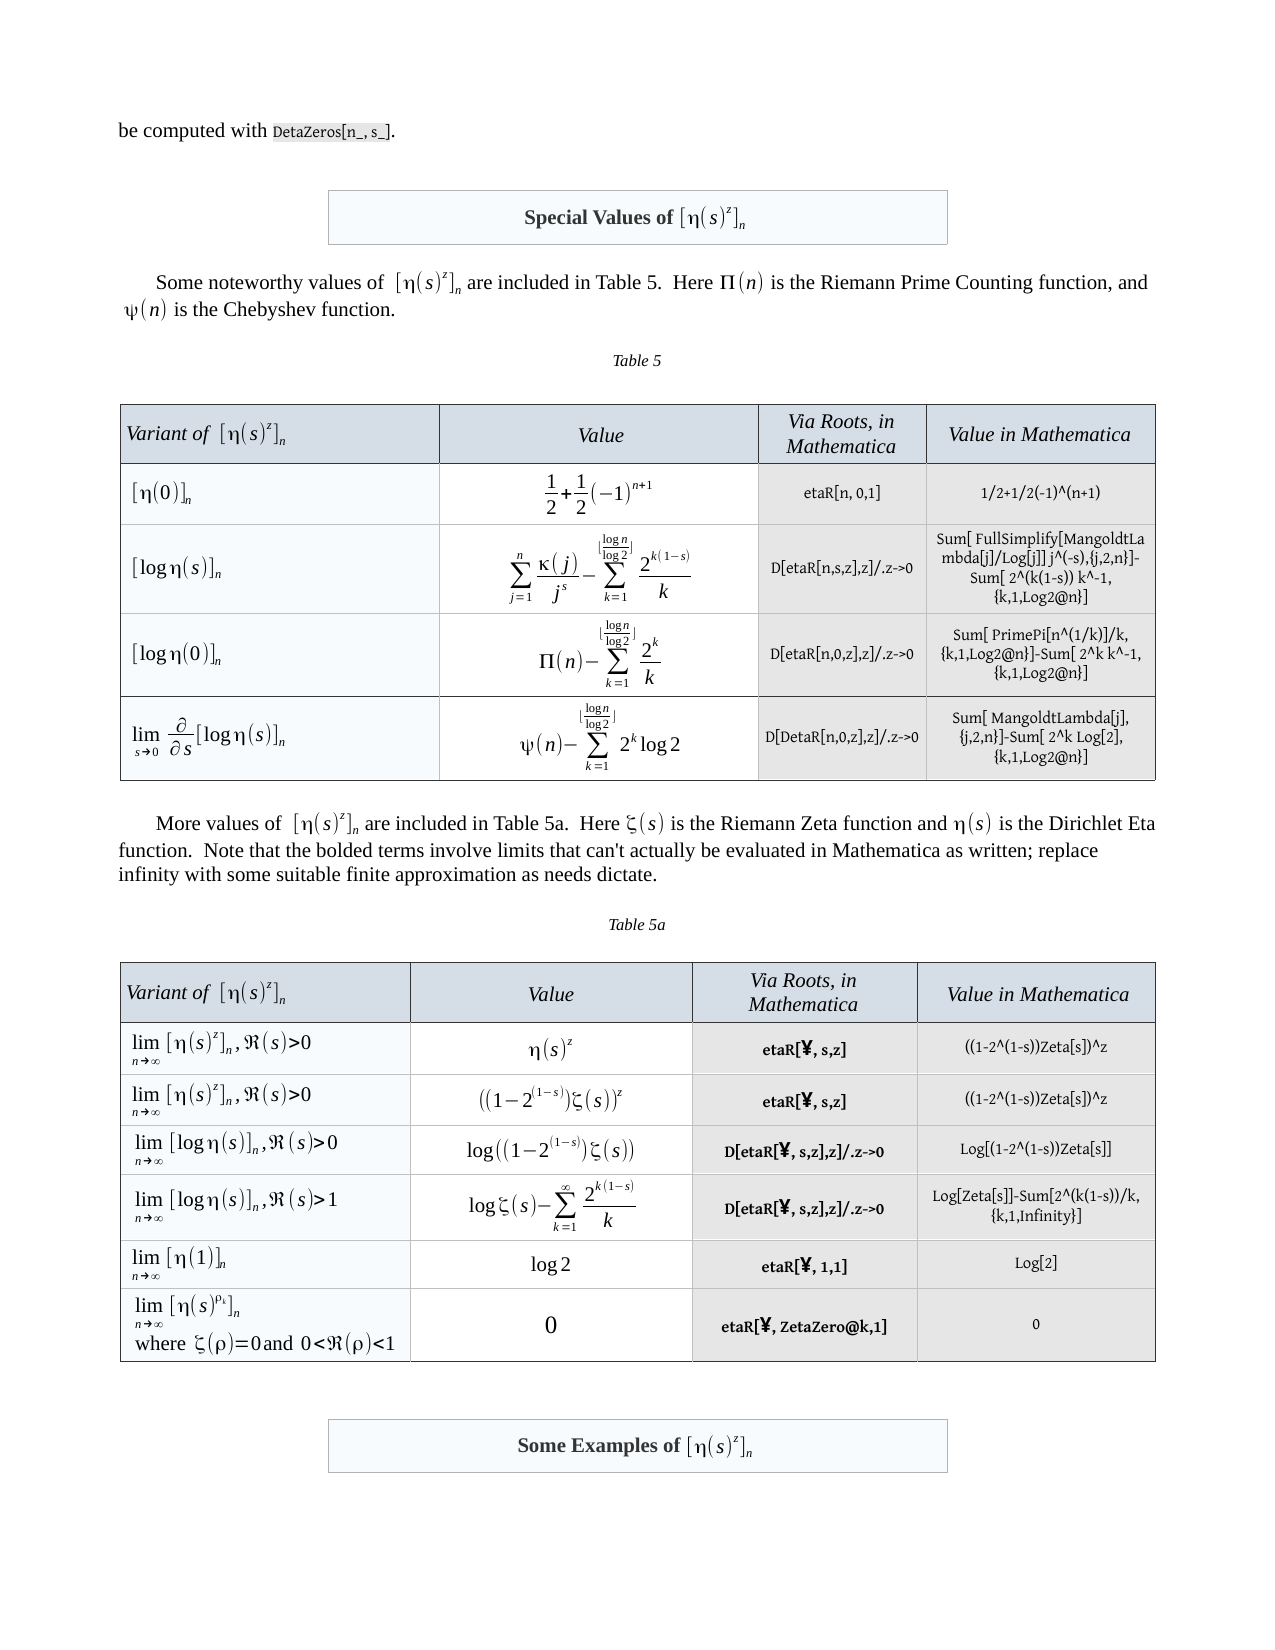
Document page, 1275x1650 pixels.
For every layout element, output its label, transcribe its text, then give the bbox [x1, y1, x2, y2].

table_cell Log[(1-2^(1-s))Zeta[s]] [918, 1126, 1155, 1173]
table_cell [121, 525, 439, 613]
text More values of are included in Table 5a. Hereis the Riemann Zeta function andis the Dirichlet Eta function. Note that the bolded terms involve limits that can't actually be evaluated in Mathematica as written; replace infinity with some suitable finite approximation as needs dictate. [118, 808, 1157, 886]
table_cell [411, 1075, 692, 1125]
table_cell Log[Zeta[s]]-Sum[2^(k(1-s))/k,{k,1,Infinity}] [918, 1175, 1155, 1239]
table_cell etaR[¥, s,z] [693, 1075, 917, 1125]
table_cell Sum[ MangoldtLambda[j],{j,2,n}]-Sum[ 2^k Log[2],{k,1,Log2@n}] [927, 697, 1155, 779]
table_cell [411, 1175, 692, 1239]
table_cell etaR[¥, s,z] [693, 1023, 917, 1073]
table_cell [440, 614, 758, 696]
table_cell [121, 1075, 410, 1125]
table_cell ((1-2^(1-s))Zeta[s])^z [918, 1023, 1155, 1073]
table_cell [121, 1023, 410, 1073]
table_header Value in Mathematica [918, 963, 1155, 1022]
text Table 5a [118, 914, 1157, 933]
table_cell [121, 614, 439, 696]
table_cell 0 [918, 1289, 1155, 1361]
table_cell [121, 1126, 410, 1173]
table_cell etaR[¥, 1,1] [693, 1241, 917, 1288]
table_header Value in Mathematica [927, 405, 1155, 463]
text Special Values of [329, 191, 947, 244]
table_cell D[DetaR[n,0,z],z]/.z->0 [759, 697, 926, 779]
table_header Variant of [121, 405, 439, 463]
table_cell [440, 464, 758, 524]
table_cell etaR[¥, ZetaZero@k,1] [693, 1289, 917, 1361]
text be computed with DetaZeros[n_, s_]. [118, 118, 1157, 142]
table_cell D[etaR[¥, s,z],z]/.z->0 [693, 1126, 917, 1173]
table_cell D[etaR[¥, s,z],z]/.z->0 [693, 1175, 917, 1239]
table_header Variant of [121, 963, 410, 1022]
table_header Value [440, 405, 758, 463]
table_cell Sum[ FullSimplify[MangoldtLambda[j]/Log[j]] j^(-s),{j,2,n}]-Sum[ 2^(k(1-s)) k^-1,{k,1,Log2@n}] [927, 525, 1155, 613]
table_cell ((1-2^(1-s))Zeta[s])^z [918, 1075, 1155, 1125]
table_header Via Roots, in Mathematica [693, 963, 917, 1022]
table_cell etaR[n, 0,1] [759, 464, 926, 524]
table_cell [440, 697, 758, 779]
table_cell [411, 1126, 692, 1173]
table_cell [440, 525, 758, 613]
table_cell Log[2] [918, 1241, 1155, 1288]
table_cell 1/2+1/2(-1)^(n+1) [927, 464, 1155, 524]
table_cell D[etaR[n,s,z],z]/.z->0 [759, 525, 926, 613]
table_cell 0 [411, 1289, 692, 1361]
table_cell [121, 697, 439, 779]
table_cell [121, 1175, 410, 1239]
table_header Value [411, 963, 692, 1022]
text Table 5 [118, 350, 1157, 369]
text Some Examples of [329, 1420, 947, 1472]
table_cell [121, 464, 439, 524]
table_cell Sum[ PrimePi[n^(1/k)]/k,{k,1,Log2@n}]-Sum[ 2^k k^-1,{k,1,Log2@n}] [927, 614, 1155, 696]
table_cell [411, 1023, 692, 1073]
table_cell [121, 1241, 410, 1288]
table_header Via Roots, in Mathematica [759, 405, 926, 463]
table_cell [411, 1241, 692, 1288]
table_cell [121, 1289, 410, 1361]
table_cell D[etaR[n,0,z],z]/.z->0 [759, 614, 926, 696]
text Some noteworthy values of are included in Table 5. Hereis the Riemann Prime Counting function, andis the Chebyshev function. [118, 268, 1157, 322]
